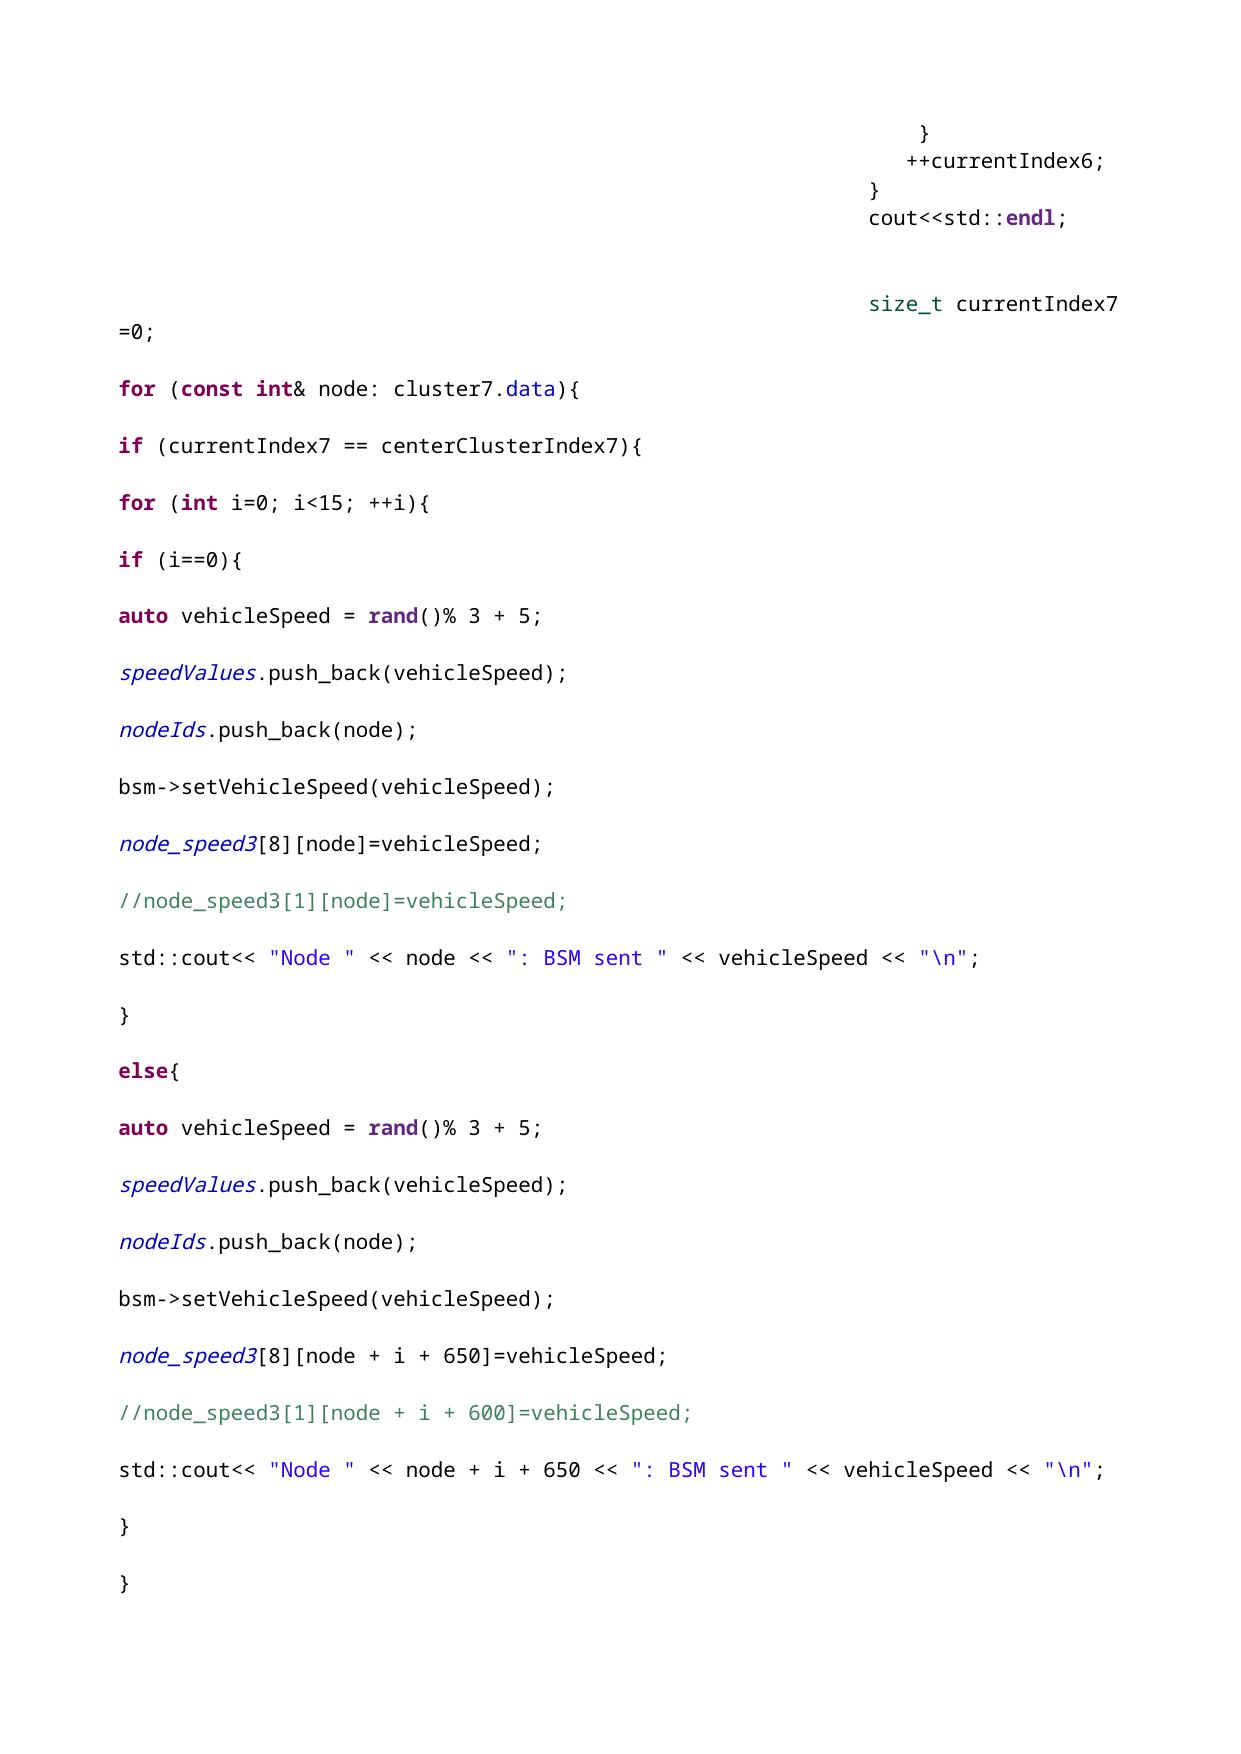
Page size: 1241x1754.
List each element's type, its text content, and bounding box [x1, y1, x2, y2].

text if (i==0){ [118, 516, 1122, 573]
text ++currentIndex6; [118, 147, 1122, 175]
text for (const int& node: cluster7.data){ [118, 346, 1122, 402]
text cout<<std::endl; [118, 203, 1122, 232]
text auto vehicleSpeed = rand()% 3 + 5; [118, 1085, 1122, 1142]
text if (currentIndex7 == centerClusterIndex7){ [118, 402, 1122, 459]
text for (int i=0; i<15; ++i){ [118, 459, 1122, 516]
text bsm->setVehicleSpeed(vehicleSpeed); [118, 1256, 1122, 1312]
text } [118, 118, 1122, 147]
text auto vehicleSpeed = rand()% 3 + 5; [118, 573, 1122, 630]
text else{ [118, 1028, 1122, 1085]
text node_speed3[8][node]=vehicleSpeed; [118, 801, 1122, 857]
text } [118, 1483, 1122, 1540]
text } [118, 1540, 1122, 1597]
text speedValues.push_back(vehicleSpeed); [118, 1142, 1122, 1199]
text bsm->setVehicleSpeed(vehicleSpeed); [118, 744, 1122, 801]
text node_speed3[8][node + i + 650]=vehicleSpeed; [118, 1312, 1122, 1369]
text //node_speed3[1][node + i + 600]=vehicleSpeed; [118, 1369, 1122, 1426]
text //node_speed3[1][node]=vehicleSpeed; [118, 857, 1122, 914]
text std::cout<< "Node " << node << ": BSM sent " << vehicleSpeed << "\n"; [118, 914, 1122, 971]
text } [118, 175, 1122, 203]
text std::cout<< "Node " << node + i + 650 << ": BSM sent " << vehicleSpeed << "\n"; [118, 1426, 1122, 1483]
text nodeIds.push_back(node); [118, 1199, 1122, 1256]
text speedValues.push_back(vehicleSpeed); [118, 630, 1122, 687]
text nodeIds.push_back(node); [118, 687, 1122, 744]
text size_t currentIndex7 =0; [118, 289, 1122, 346]
text } [118, 971, 1122, 1028]
